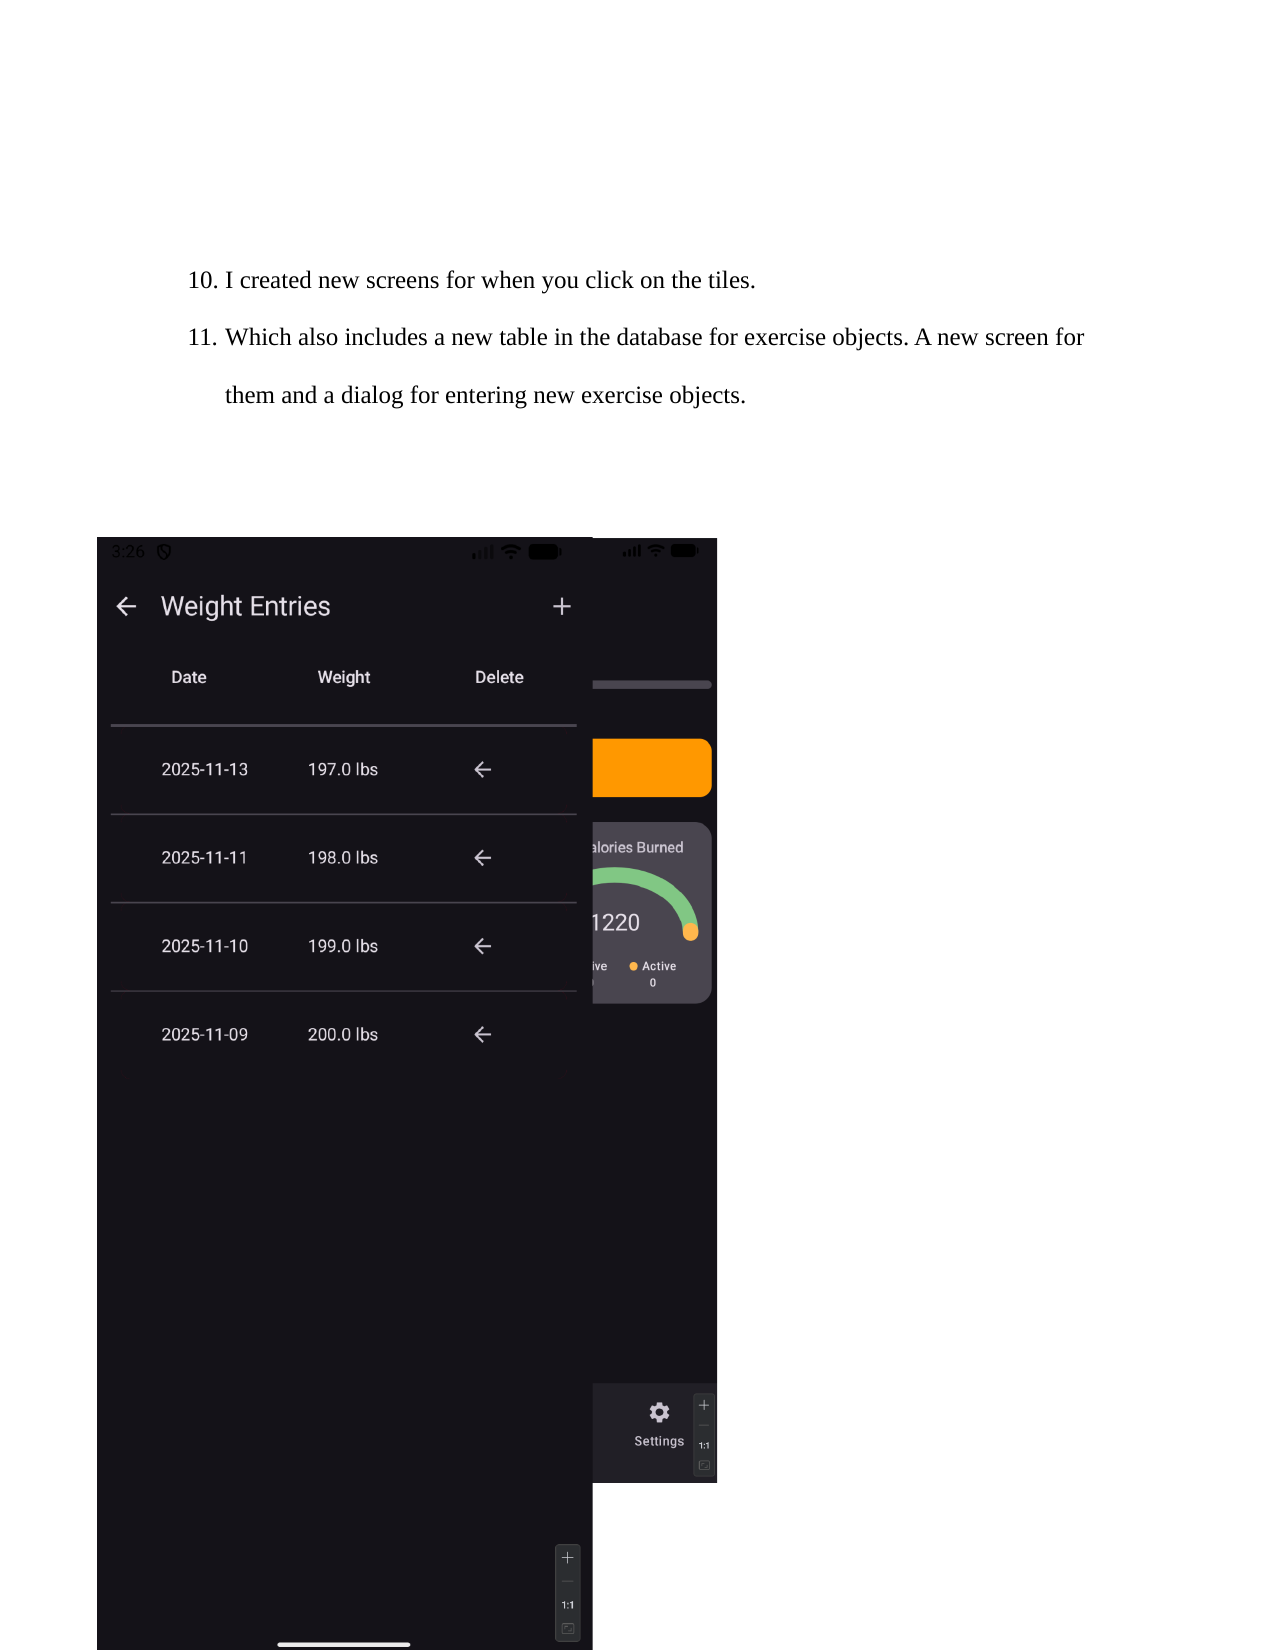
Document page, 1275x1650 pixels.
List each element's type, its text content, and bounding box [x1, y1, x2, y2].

list [187, 150, 1125, 236]
list I created new screens for when you click on the tiles. [187, 265, 1125, 294]
picture [97, 537, 718, 1650]
list Which also includes a new table in the database for exercise objects. A new screen for them and a dialog for entering new exercise objects. [187, 322, 1125, 409]
